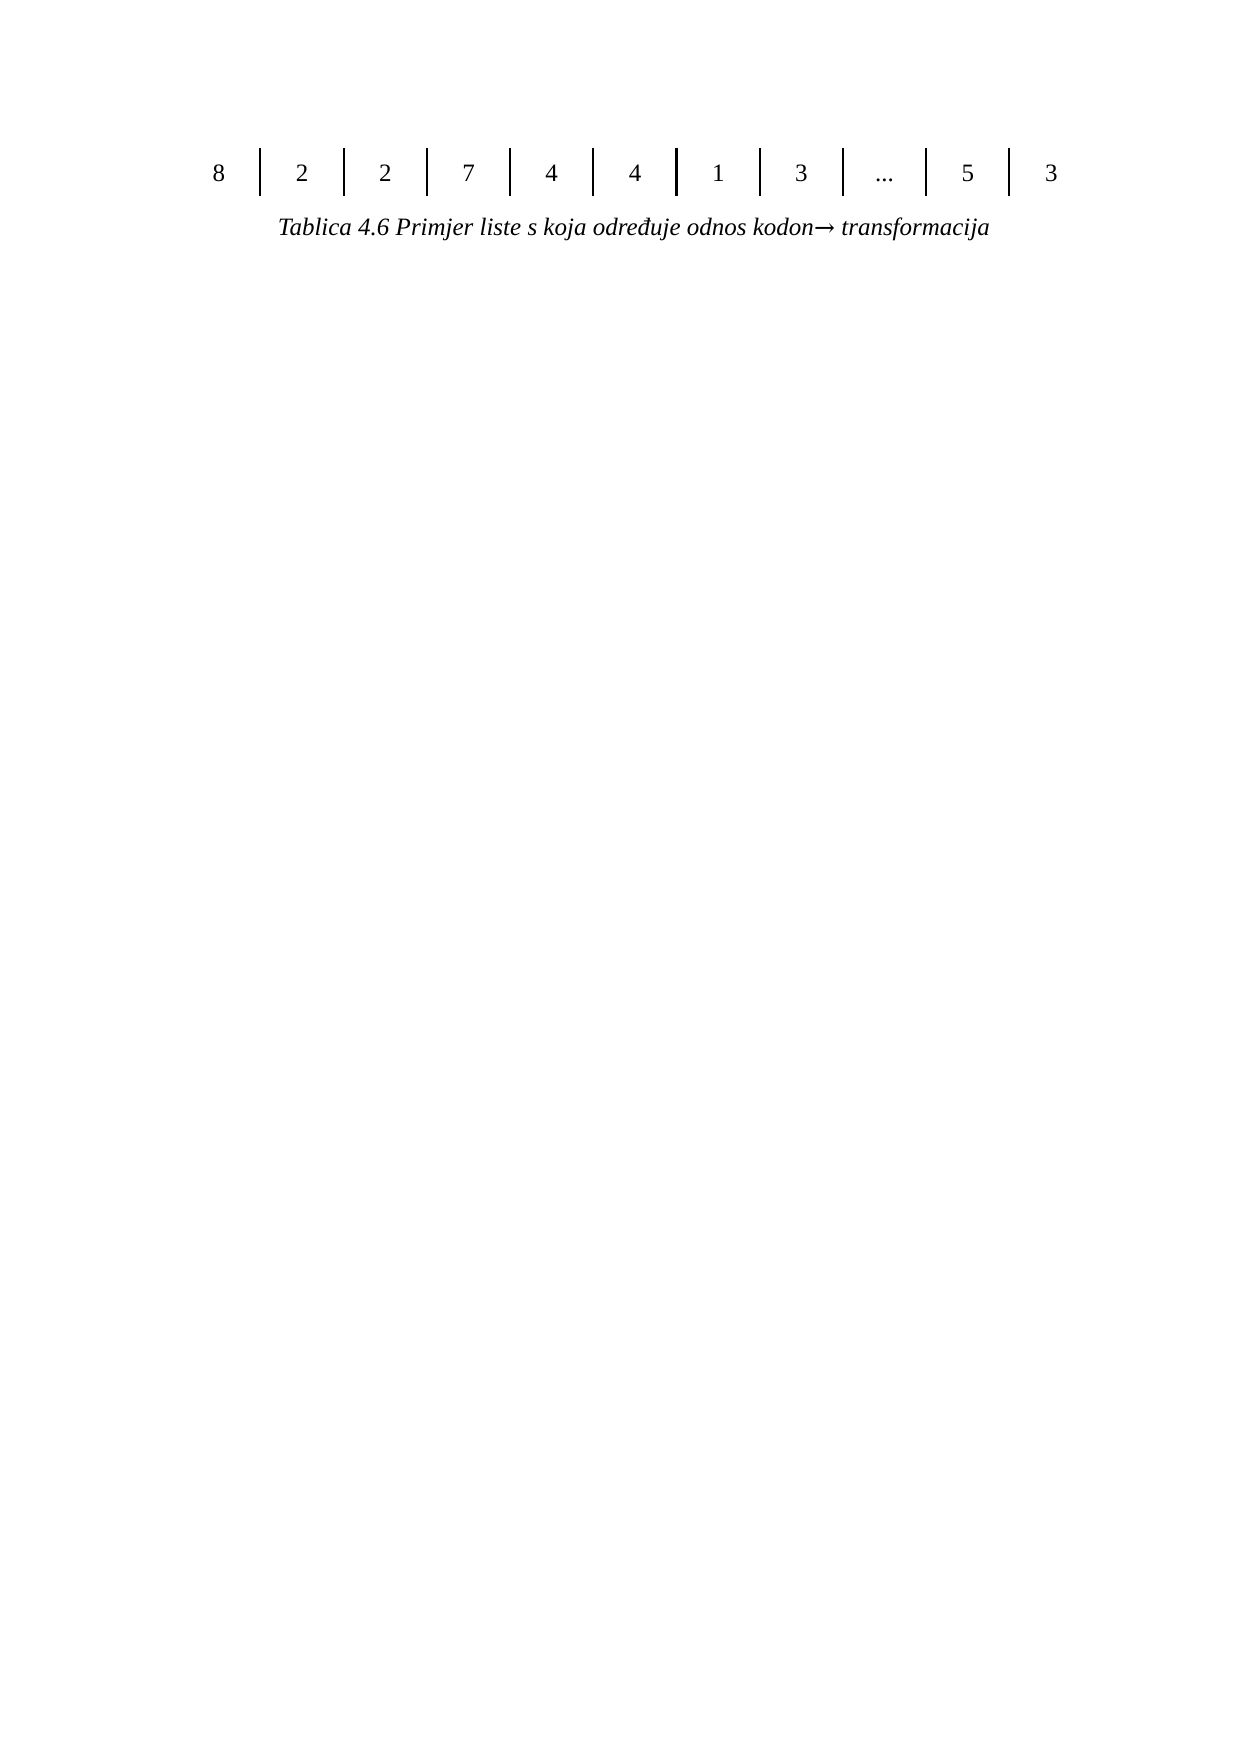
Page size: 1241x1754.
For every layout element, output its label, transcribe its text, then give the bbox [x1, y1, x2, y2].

table_cell 3 [1010, 148, 1093, 196]
text Tablica 4.6 Primjer liste s koja određuje odnos kodon→ transformacija [177, 208, 1093, 243]
table_cell 2 [345, 148, 426, 196]
table_cell 8 [177, 148, 259, 196]
table_cell ... [844, 148, 925, 196]
table_cell 3 [761, 148, 842, 196]
table_cell 4 [594, 148, 675, 196]
table_cell 1 [678, 148, 759, 196]
table_cell 2 [261, 148, 343, 196]
table_cell 5 [927, 148, 1008, 196]
table_cell 4 [511, 148, 592, 196]
table_cell 7 [428, 148, 509, 196]
